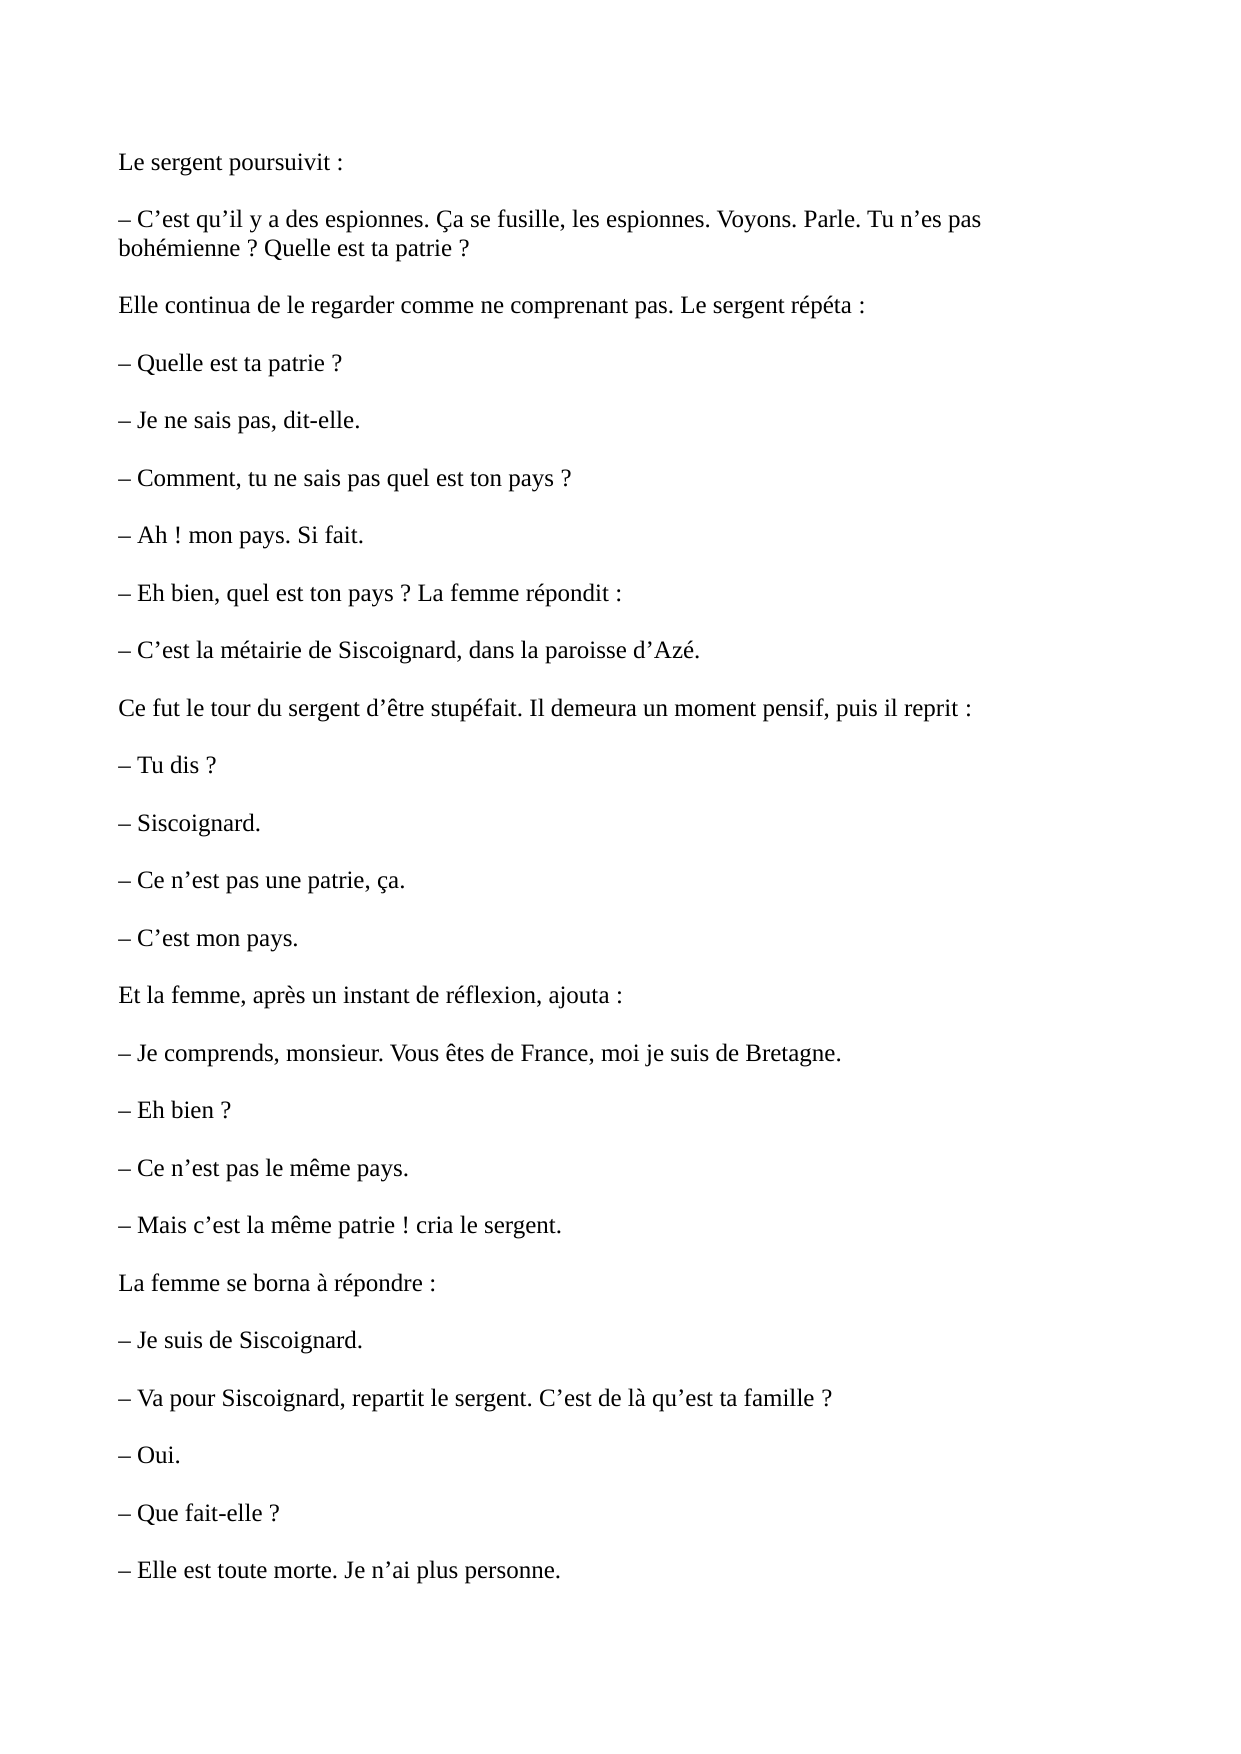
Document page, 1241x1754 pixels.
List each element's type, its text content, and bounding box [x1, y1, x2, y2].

text Et la femme, après un instant de réflexion, ajouta : [118, 981, 1122, 1009]
text – C’est mon pays. [118, 923, 1122, 952]
text – Eh bien, quel est ton pays ? La femme répondit : [118, 578, 1122, 607]
text Le sergent poursuivit : [118, 147, 1122, 176]
text – Ah ! mon pays. Si fait. [118, 521, 1122, 549]
text La femme se borna à répondre : [118, 1268, 1122, 1297]
text – Tu dis ? [118, 751, 1122, 779]
text – Eh bien ? [118, 1096, 1122, 1124]
text Elle continua de le regarder comme ne comprenant pas. Le sergent répéta : [118, 291, 1122, 319]
text – Je ne sais pas, dit-elle. [118, 406, 1122, 434]
text – Mais c’est la même patrie ! cria le sergent. [118, 1211, 1122, 1239]
text – Va pour Siscoignard, repartit le sergent. C’est de là qu’est ta famille ? [118, 1383, 1122, 1412]
text Ce fut le tour du sergent d’être stupéfait. Il demeura un moment pensif, puis il reprit : [118, 693, 1122, 722]
text – Siscoignard. [118, 808, 1122, 837]
text – Je comprends, monsieur. Vous êtes de France, moi je suis de Bretagne. [118, 1038, 1122, 1067]
text – Oui. [118, 1441, 1122, 1469]
text – C’est la métairie de Siscoignard, dans la paroisse d’Azé. [118, 636, 1122, 664]
text – Ce n’est pas le même pays. [118, 1153, 1122, 1182]
text – Que fait-elle ? [118, 1498, 1122, 1527]
text – Je suis de Siscoignard. [118, 1326, 1122, 1354]
text – Ce n’est pas une patrie, ça. [118, 866, 1122, 894]
text – Elle est toute morte. Je n’ai plus personne. [118, 1556, 1122, 1584]
text – Quelle est ta patrie ? [118, 348, 1122, 377]
text – C’est qu’il y a des espionnes. Ça se fusille, les espionnes. Voyons. Parle. Tu n’es pas bohémienne ? Quelle est ta patrie ? [118, 204, 1122, 262]
text – Comment, tu ne sais pas quel est ton pays ? [118, 463, 1122, 492]
